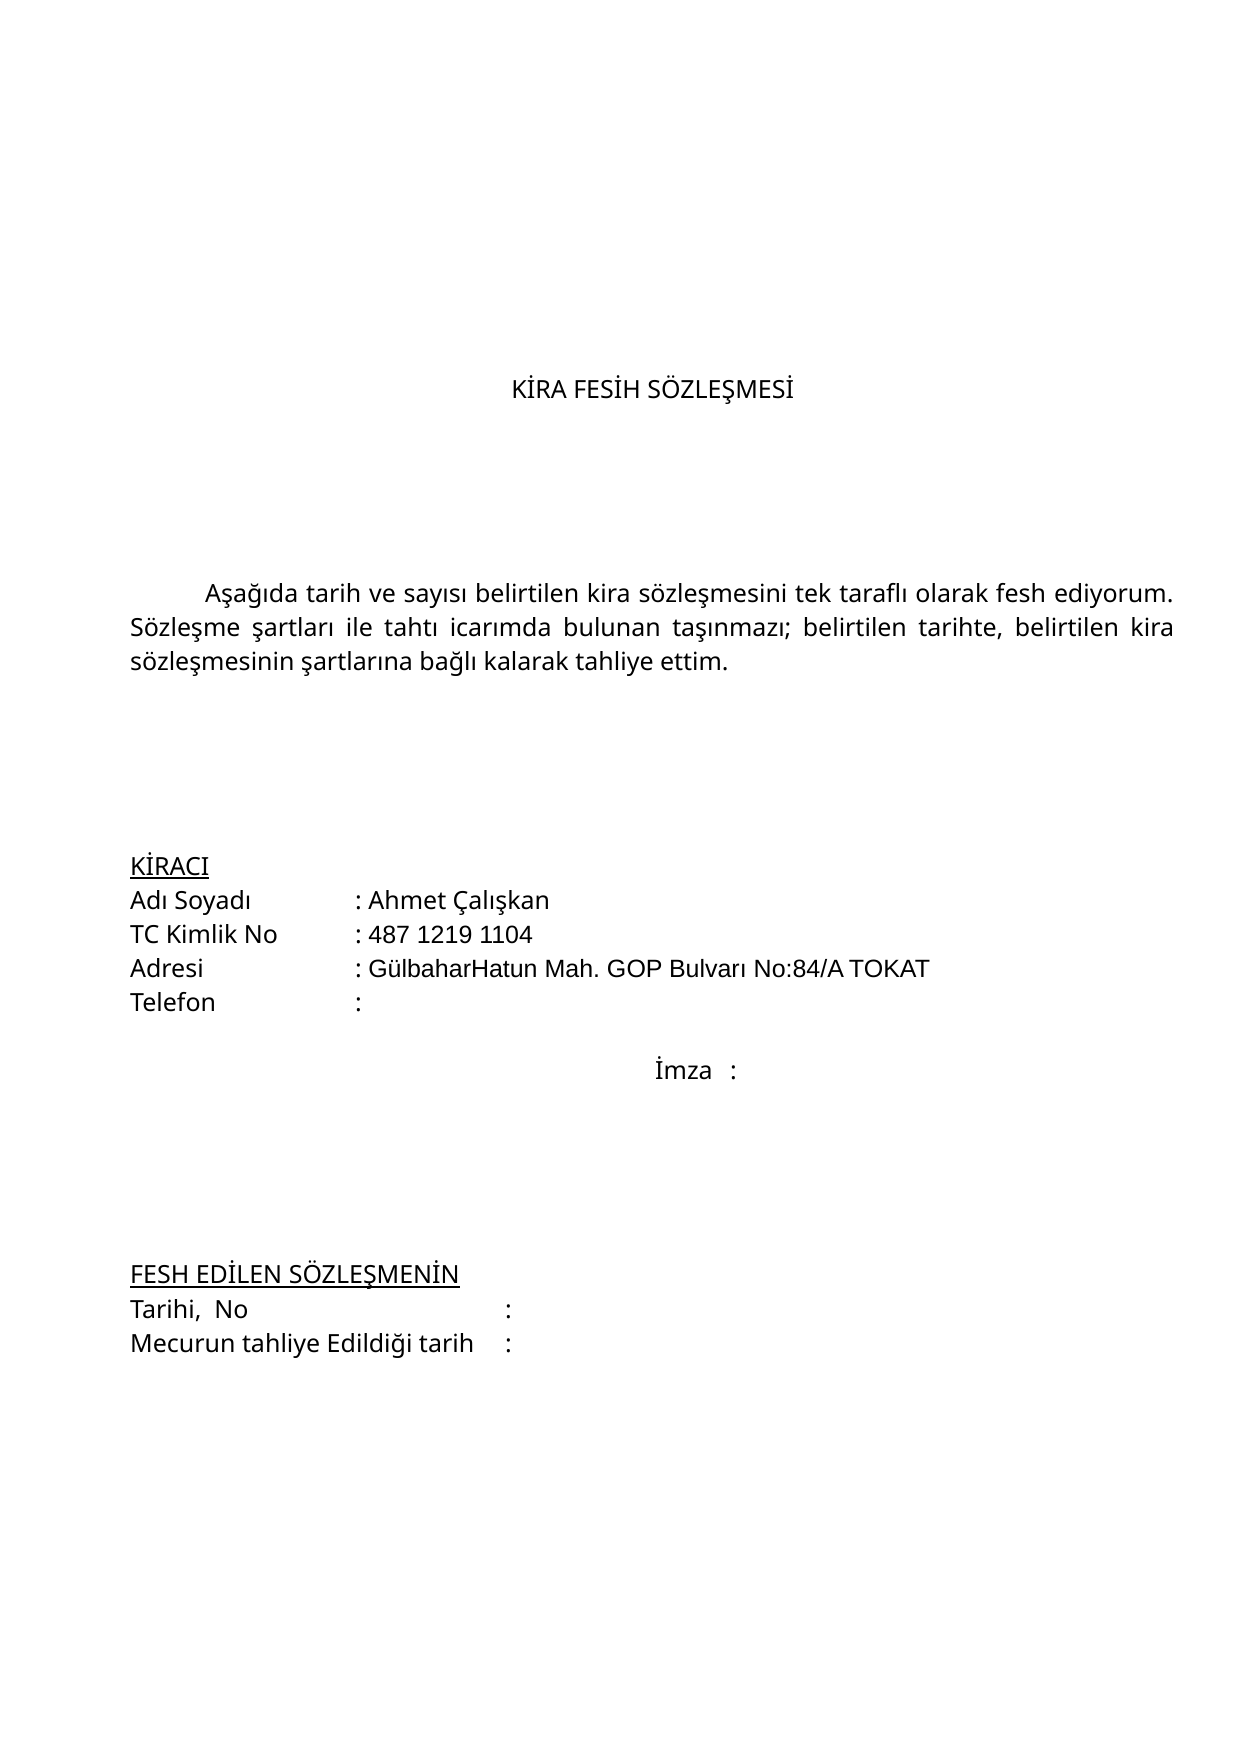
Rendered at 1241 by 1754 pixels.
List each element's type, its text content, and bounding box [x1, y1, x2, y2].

text Aşağıda tarih ve sayısı belirtilen kira sözleşmesini tek taraflı olarak fesh ediyorum. Sözleşme şartları ile tahtı icarımda bulunan taşınmazı; belirtilen tarihte, belirtilen kira sözleşmesinin şartlarına bağlı kalarak tahliye ettim. [130, 576, 1175, 678]
text KİRA FESİH SÖZLEŞMESİ [130, 372, 1175, 406]
text FESH EDİLEN SÖZLEŞMENİN [130, 1257, 1175, 1291]
text Adı Soyadı : Ahmet Çalışkan [130, 882, 1175, 917]
text TC Kimlik No : 487 1219 1104 [130, 917, 1175, 951]
text İmza : [130, 1053, 1175, 1087]
text Telefon : [130, 985, 1175, 1019]
text KİRACI [130, 848, 1175, 882]
text Adresi : GülbaharHatun Mah. GOP Bulvarı No:84/A TOKAT [130, 951, 1175, 985]
text Mecurun tahliye Edildiği tarih : [130, 1325, 1175, 1359]
text Tarihi, No : [130, 1291, 1175, 1325]
